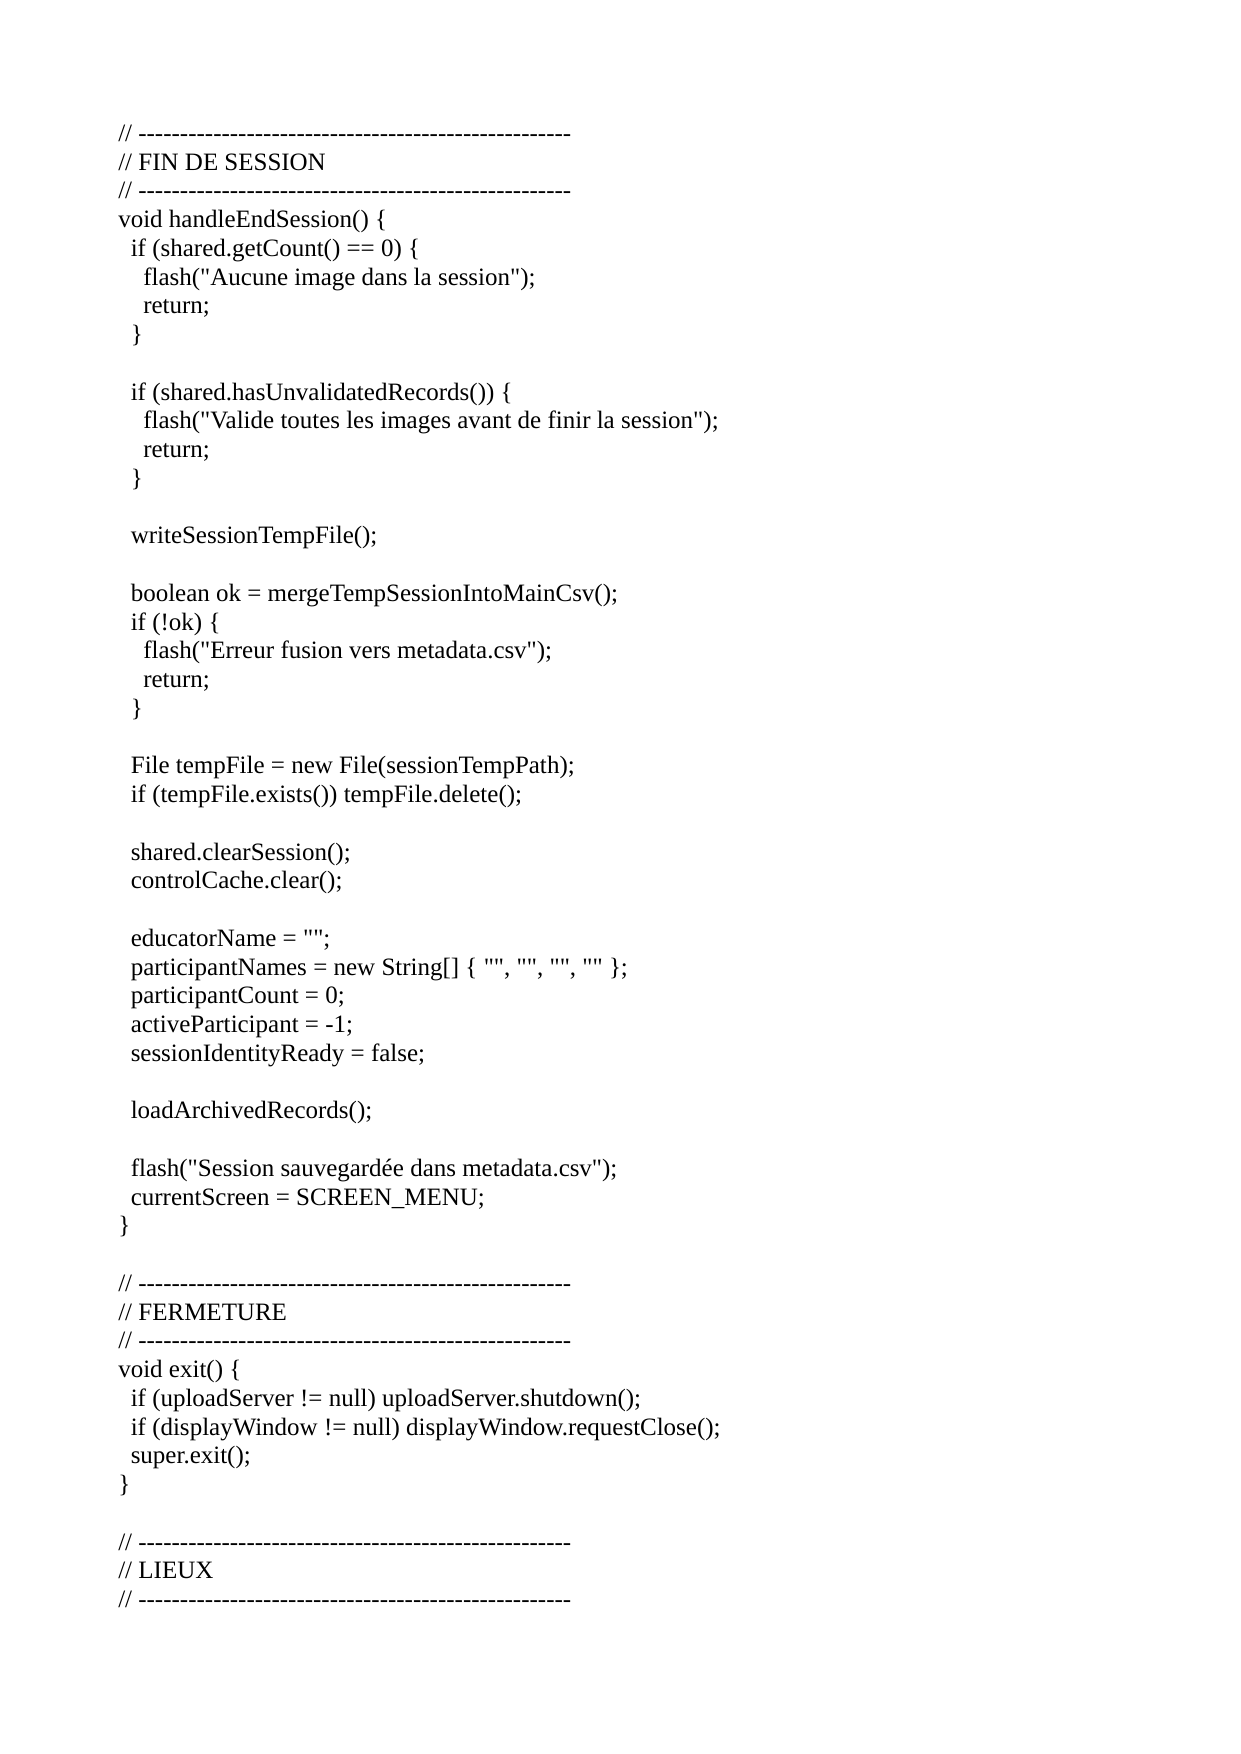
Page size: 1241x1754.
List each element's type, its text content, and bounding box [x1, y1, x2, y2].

text if (shared.hasUnvalidatedRecords()) { [118, 377, 1122, 406]
text // ---------------------------------------------------- [118, 1584, 1122, 1613]
text participantNames = new String[] { "", "", "", "" }; [118, 952, 1122, 981]
text // ---------------------------------------------------- [118, 1268, 1122, 1297]
text } [118, 319, 1122, 348]
text activeParticipant = -1; [118, 1009, 1122, 1038]
text if (displayWindow != null) displayWindow.requestClose(); [118, 1412, 1122, 1441]
text // FERMETURE [118, 1297, 1122, 1326]
text // LIEUX [118, 1556, 1122, 1584]
text File tempFile = new File(sessionTempPath); [118, 751, 1122, 779]
text if (tempFile.exists()) tempFile.delete(); [118, 779, 1122, 808]
text participantCount = 0; [118, 981, 1122, 1009]
text writeSessionTempFile(); [118, 521, 1122, 549]
text if (uploadServer != null) uploadServer.shutdown(); [118, 1383, 1122, 1412]
text flash("Valide toutes les images avant de finir la session"); [118, 406, 1122, 434]
text // ---------------------------------------------------- [118, 1527, 1122, 1556]
text flash("Aucune image dans la session"); [118, 262, 1122, 291]
text // ---------------------------------------------------- [118, 176, 1122, 204]
text loadArchivedRecords(); [118, 1096, 1122, 1124]
text return; [118, 664, 1122, 693]
text currentScreen = SCREEN_MENU; [118, 1182, 1122, 1211]
text void handleEndSession() { [118, 204, 1122, 233]
text boolean ok = mergeTempSessionIntoMainCsv(); [118, 578, 1122, 607]
text // FIN DE SESSION [118, 147, 1122, 176]
text if (shared.getCount() == 0) { [118, 233, 1122, 262]
text flash("Erreur fusion vers metadata.csv"); [118, 636, 1122, 664]
text void exit() { [118, 1354, 1122, 1383]
text if (!ok) { [118, 607, 1122, 636]
text flash("Session sauvegardée dans metadata.csv"); [118, 1153, 1122, 1182]
text return; [118, 291, 1122, 319]
text educatorName = ""; [118, 923, 1122, 952]
text // ---------------------------------------------------- [118, 118, 1122, 147]
text sessionIdentityReady = false; [118, 1038, 1122, 1067]
text } [118, 463, 1122, 492]
text super.exit(); [118, 1441, 1122, 1469]
text shared.clearSession(); [118, 837, 1122, 866]
text } [118, 1211, 1122, 1239]
text return; [118, 434, 1122, 463]
text // ---------------------------------------------------- [118, 1326, 1122, 1354]
text controlCache.clear(); [118, 866, 1122, 894]
text } [118, 1469, 1122, 1498]
text } [118, 693, 1122, 722]
